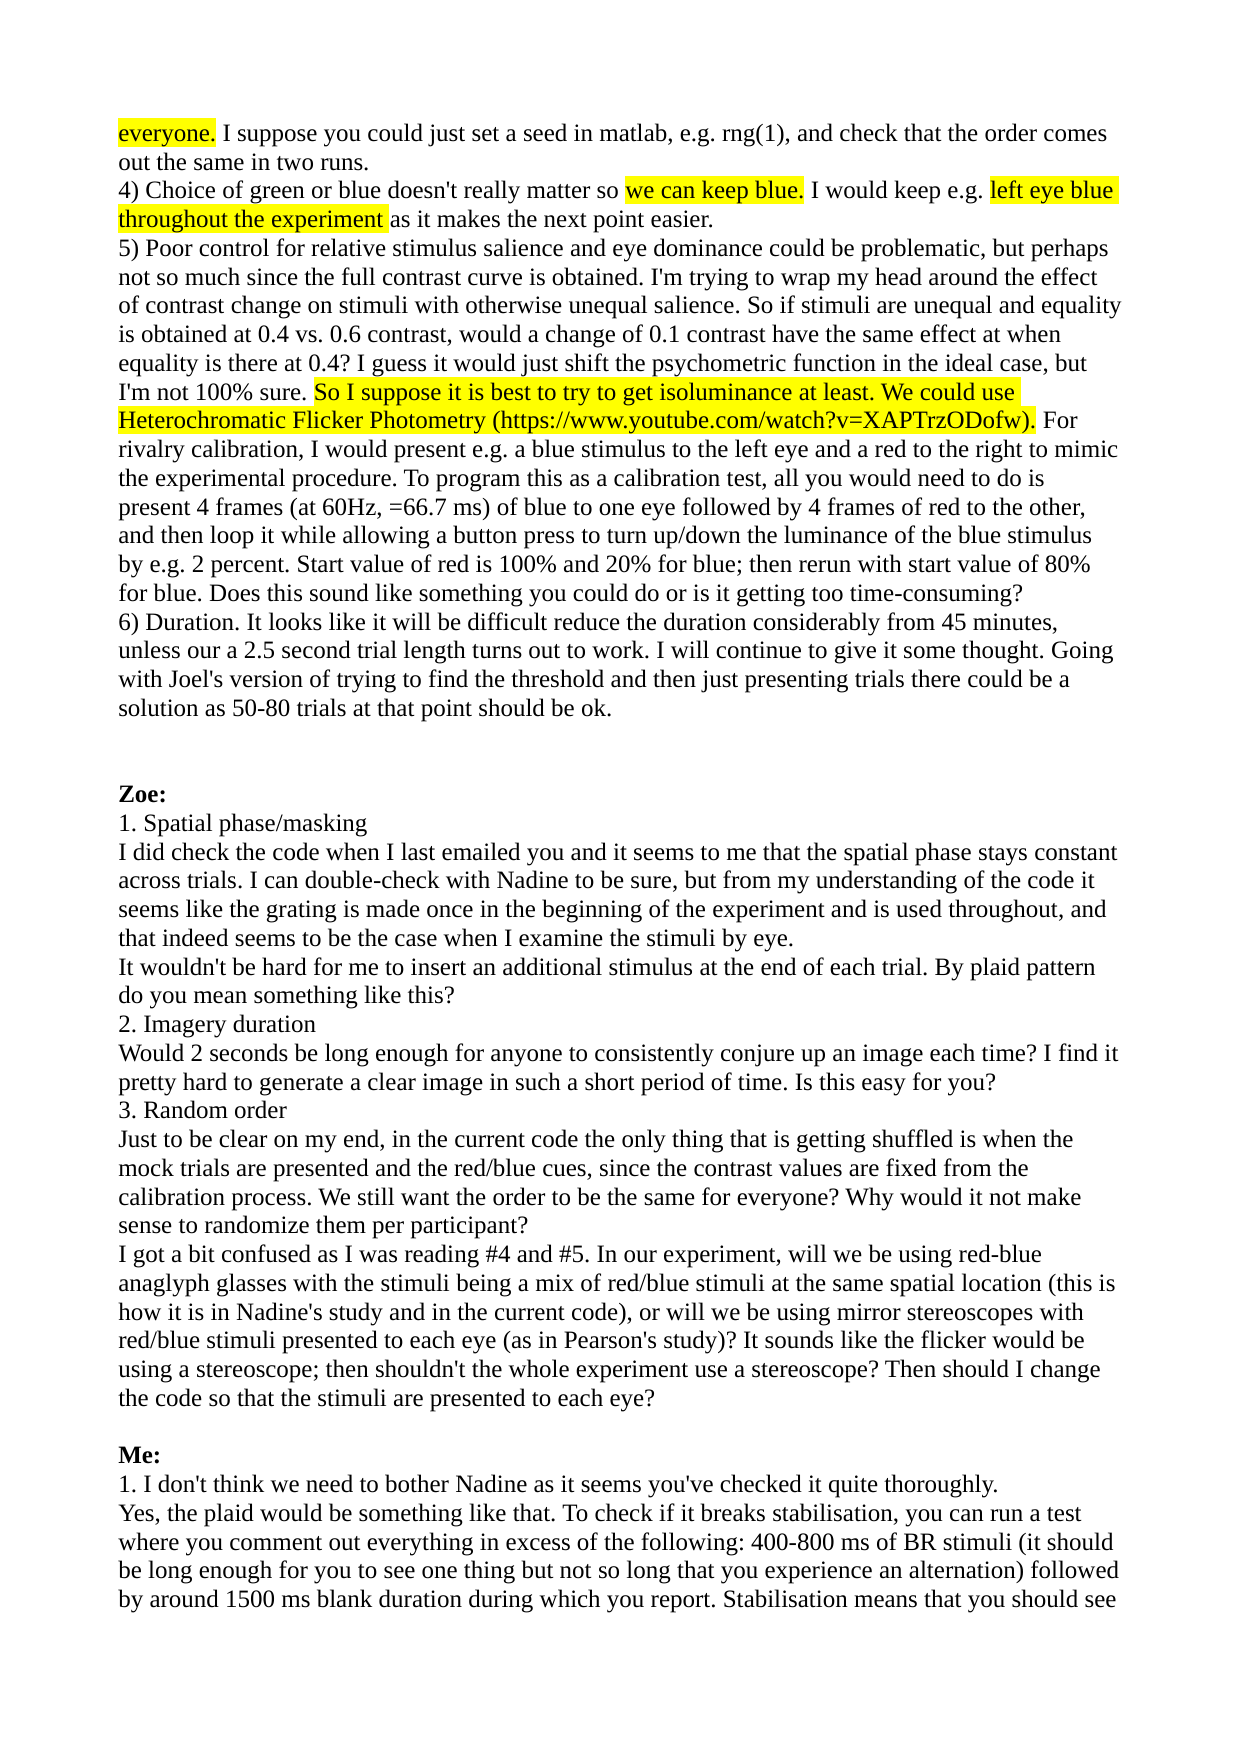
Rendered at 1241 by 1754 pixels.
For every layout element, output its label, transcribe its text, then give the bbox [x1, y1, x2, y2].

text Me: [118, 1441, 1122, 1469]
text I got a bit confused as I was reading #4 and #5. In our experiment, will we be using red-blue anaglyph glasses with the stimuli being a mix of red/blue stimuli at the same spatial location (this is how it is in Nadine's study and in the current code), or will we be using mirror stereoscopes with red/blue stimuli presented to each eye (as in Pearson's study)? It sounds like the flicker would be using a stereoscope; then shouldn't the whole experiment use a stereoscope? Then should I change the code so that the stimuli are presented to each eye? [118, 1239, 1122, 1412]
text Zoe: [118, 779, 1122, 808]
text Would 2 seconds be long enough for anyone to consistently conjure up an image each time? I find it pretty hard to generate a clear image in such a short period of time. Is this easy for you? [118, 1038, 1122, 1096]
text 1. Spatial phase/masking [118, 808, 1122, 837]
text I did check the code when I last emailed you and it seems to me that the spatial phase stays constant across trials. I can double-check with Nadine to be sure, but from my understanding of the code it seems like the grating is made once in the beginning of the experiment and is used throughout, and that indeed seems to be the case when I examine the stimuli by eye. [118, 837, 1122, 952]
text It wouldn't be hard for me to insert an additional stimulus at the end of each trial. By plaid pattern do you mean something like this? [118, 952, 1122, 1009]
text 2. Imagery duration [118, 1009, 1122, 1038]
text 5) Poor control for relative stimulus salience and eye dominance could be problematic, but perhaps not so much since the full contrast curve is obtained. I'm trying to wrap my head around the effect of contrast change on stimuli with otherwise unequal salience. So if stimuli are unequal and equality is obtained at 0.4 vs. 0.6 contrast, would a change of 0.1 contrast have the same effect at when equality is there at 0.4? I guess it would just shift the psychometric function in the ideal case, but I'm not 100% sure. So I suppose it is best to try to get isoluminance at least. We could use Heterochromatic Flicker Photometry (https://www.youtube.com/watch?v=XAPTrzODofw). For rivalry calibration, I would present e.g. a blue stimulus to the left eye and a red to the right to mimic the experimental procedure. To program this as a calibration test, all you would need to do is present 4 frames (at 60Hz, =66.7 ms) of blue to one eye followed by 4 frames of red to the other, and then loop it while allowing a button press to turn up/down the luminance of the blue stimulus by e.g. 2 percent. Start value of red is 100% and 20% for blue; then rerun with start value of 80% for blue. Does this sound like something you could do or is it getting too time-consuming? [118, 233, 1122, 607]
text 4) Choice of green or blue doesn't really matter so we can keep blue. I would keep e.g. left eye blue throughout the experiment as it makes the next point easier. [118, 176, 1122, 233]
text Just to be clear on my end, in the current code the only thing that is getting shuffled is when the mock trials are presented and the red/blue cues, since the contrast values are fixed from the calibration process. We still want the order to be the same for everyone? Why would it not make sense to randomize them per participant? [118, 1124, 1122, 1239]
text 3. Random order [118, 1096, 1122, 1124]
text 1. I don't think we need to bother Nadine as it seems you've checked it quite thoroughly. [118, 1469, 1122, 1498]
text Yes, the plaid would be something like that. To check if it breaks stabilisation, you can run a test where you comment out everything in excess of the following: 400-800 ms of BR stimuli (it should be long enough for you to see one thing but not so long that you experience an alternation) followed by around 1500 ms blank duration during which you report. Stabilisation means that you should see [118, 1498, 1122, 1613]
text everyone. I suppose you could just set a seed in matlab, e.g. rng(1), and check that the order comes out the same in two runs. [118, 118, 1122, 176]
text 6) Duration. It looks like it will be difficult reduce the duration considerably from 45 minutes, unless our a 2.5 second trial length turns out to work. I will continue to give it some thought. Going with Joel's version of trying to find the threshold and then just presenting trials there could be a solution as 50-80 trials at that point should be ok. [118, 607, 1122, 722]
